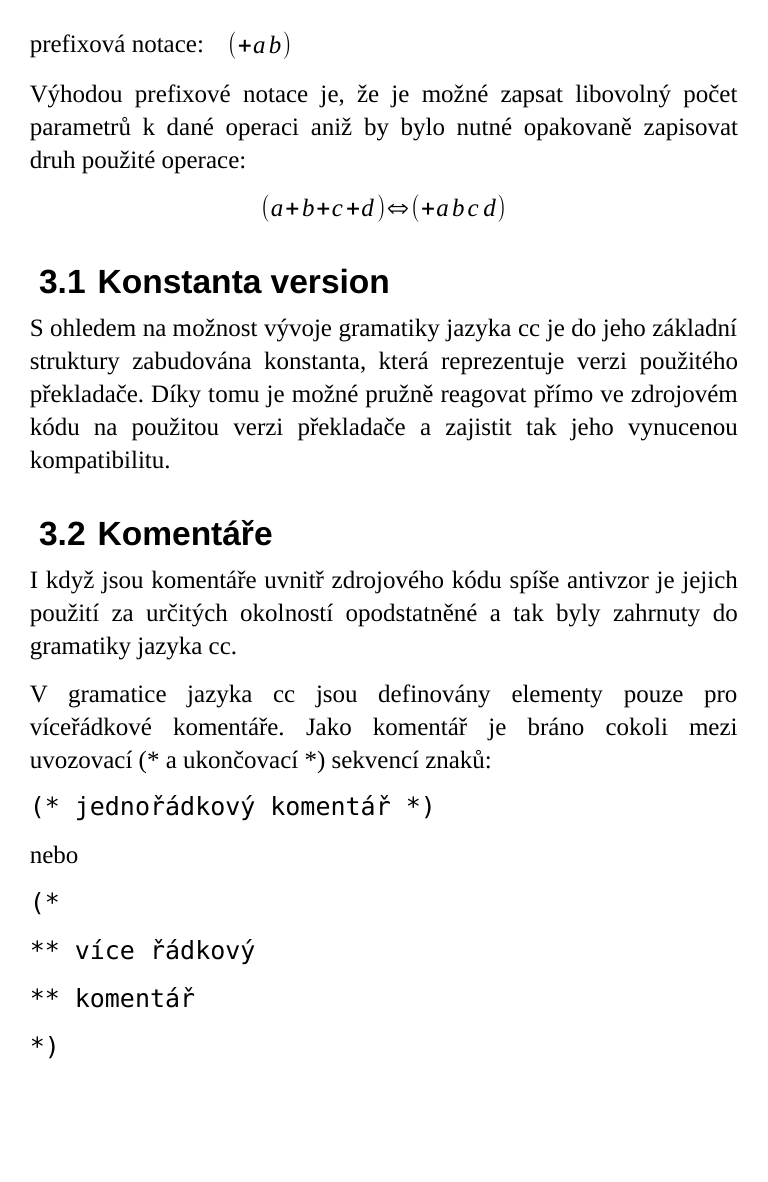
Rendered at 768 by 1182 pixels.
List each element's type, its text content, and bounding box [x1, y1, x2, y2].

text (* [29, 888, 738, 917]
subtitle Komentáře [29, 514, 738, 552]
text prefixová notace: [29, 29, 738, 60]
text S ohledem na možnost vývoje gramatiky jazyka cc je do jeho základní struktury zabudována konstanta, která reprezentuje verzi použitého překladače. Díky tomu je možné pružně reagovat přímo ve zdrojovém kódu na použitou verzi překladače a zajistit tak jeho vynucenou kompatibilitu. [29, 313, 738, 474]
text V gramatice jazyka cc jsou definovány elementy pouze pro víceřádkové komentáře. Jako komentář je bráno cokoli mezi uvozovací (* a ukončovací *) sekvencí znaků: [29, 679, 738, 773]
text nebo [29, 840, 738, 869]
subtitle Konstanta version [29, 262, 738, 301]
text Výhodou prefixové notace je, že je možné zapsat libovolný počet parametrů k dané operaci aniž by bylo nutné opakovaně zapisovat druh použité operace: [29, 79, 738, 174]
text ** více řádkový [29, 936, 738, 965]
text ** komentář [29, 984, 738, 1013]
text *) [29, 1032, 738, 1062]
text I když jsou komentáře uvnitř zdrojového kódu spíše antivzor je jejich použití za určitých okolností opodstatněné a tak byly zahrnuty do gramatiky jazyka cc. [29, 565, 738, 660]
text (* jednořádkový komentář *) [29, 792, 738, 821]
